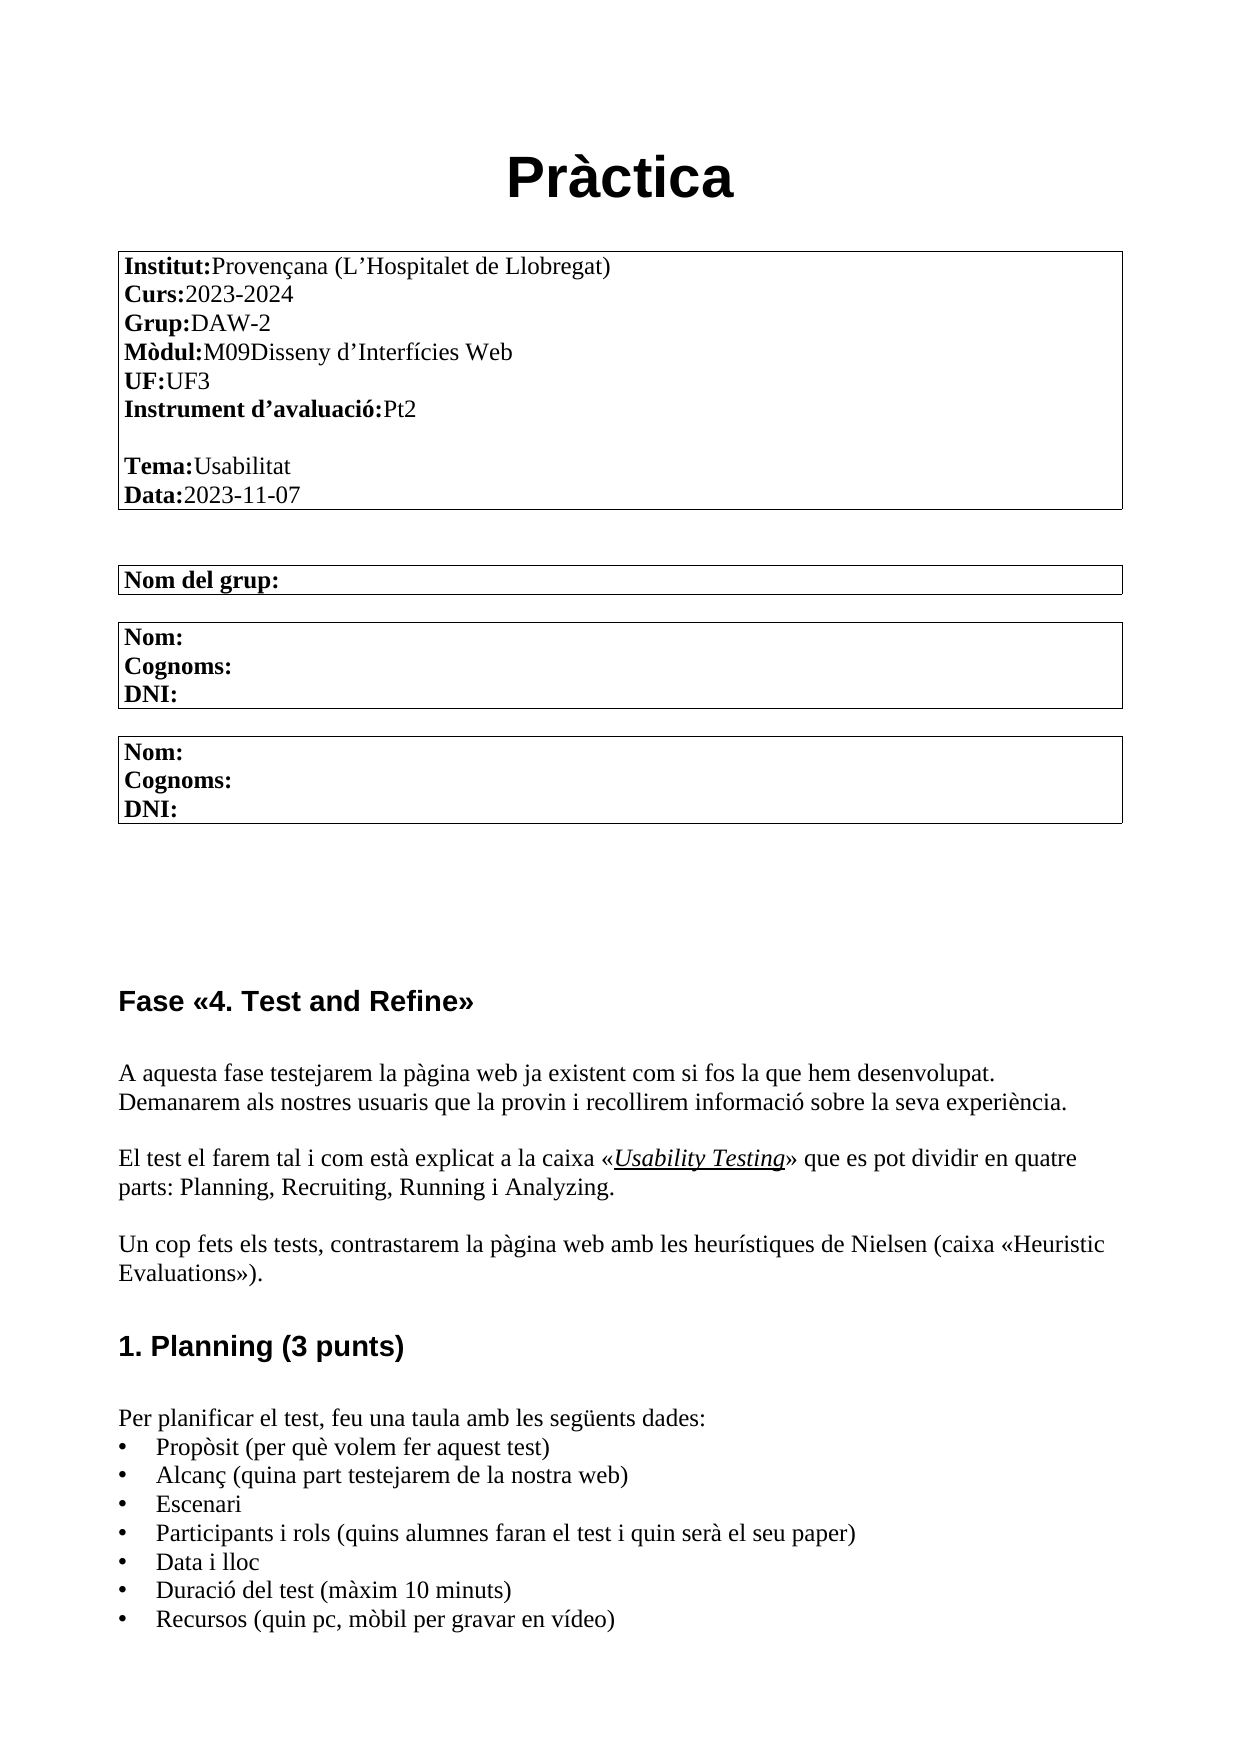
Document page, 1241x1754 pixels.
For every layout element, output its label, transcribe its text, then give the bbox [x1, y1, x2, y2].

list Propòsit (per què volem fer aquest test) [81, 1432, 1122, 1461]
list Recursos (quin pc, mòbil per gravar en vídeo) [81, 1604, 1122, 1633]
list Escenari [81, 1489, 1122, 1518]
text Un cop fets els tests, contrastarem la pàgina web amb les heurístiques de Nielsen (caixa «Heuristic Evaluations»). [118, 1229, 1122, 1286]
table_header Nom: Cognoms: DNI: [119, 623, 1122, 708]
text A aquesta fase testejarem la pàgina web ja existent com si fos la que hem desenvolupat. [118, 1058, 1122, 1087]
table_header Nom del grup: [119, 566, 1122, 594]
list Participants i rols (quins alumnes faran el test i quin serà el seu paper) [81, 1518, 1122, 1547]
text Pràctica [118, 143, 1122, 210]
text Per planificar el test, feu una taula amb les següents dades: [118, 1403, 1122, 1432]
list Data i lloc [81, 1547, 1122, 1576]
text Demanarem als nostres usuaris que la provin i recollirem informació sobre la seva experiència. [118, 1087, 1122, 1115]
text El test el farem tal i com està explicat a la caixa «Usability Testing» que es pot dividir en quatre parts: Planning, Recruiting, Running i Analyzing. [118, 1143, 1122, 1201]
list Duració del test (màxim 10 minuts) [81, 1576, 1122, 1604]
text 1. Planning (3 punts) [118, 1329, 1122, 1363]
text Fase «4. Test and Refine» [118, 984, 1122, 1017]
table_header Institut:Provençana (L’Hospitalet de Llobregat) Curs:2023-2024 Grup:DAW-2 Mòdul:M09Disseny d’Interfícies Web UF:UF3 Instrument d’avaluació:Pt2 Tema:Usabilitat Data:2023-11-07 [119, 252, 1122, 509]
table_header Nom: Cognoms: DNI: [119, 737, 1122, 823]
list Alcanç (quina part testejarem de la nostra web) [81, 1461, 1122, 1489]
